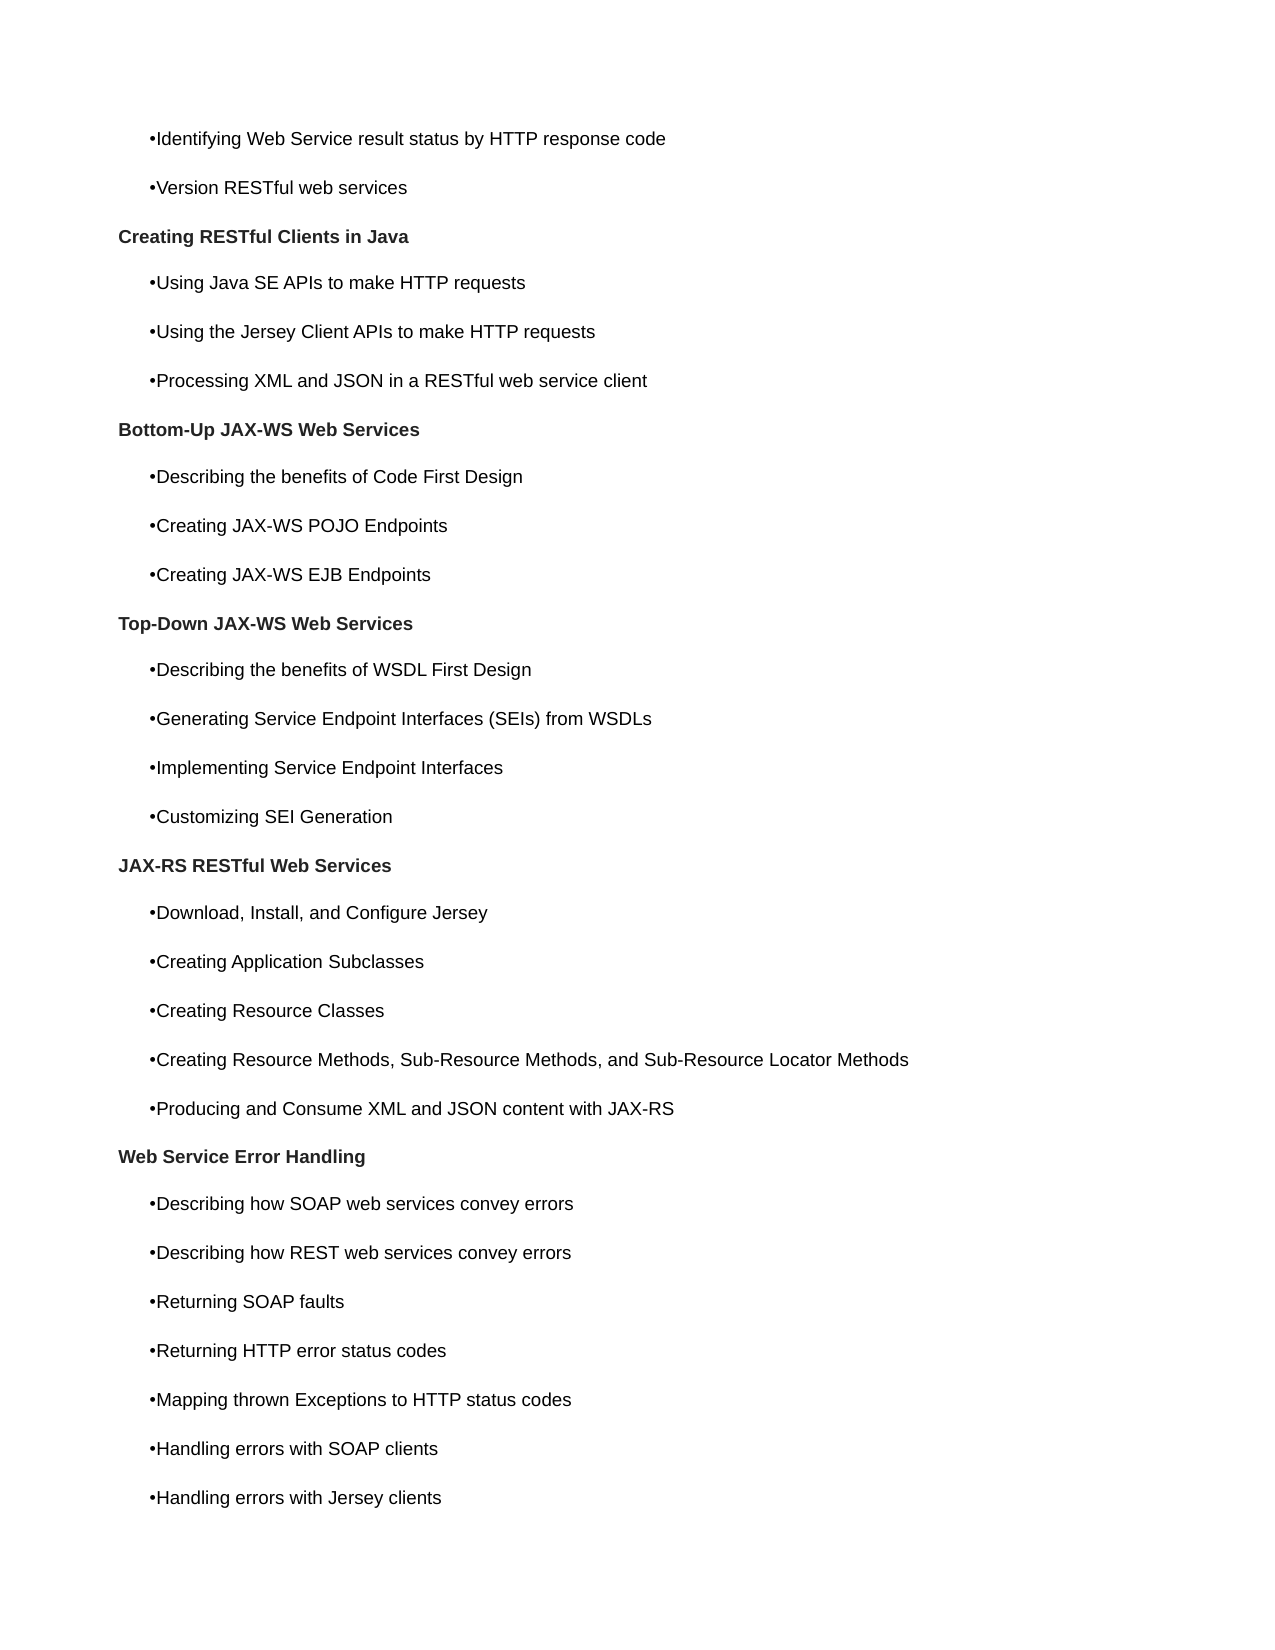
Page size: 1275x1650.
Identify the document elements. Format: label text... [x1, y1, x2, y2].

list Version RESTful web services [118, 167, 1157, 198]
list Describing how SOAP web services convey errors [118, 1183, 1157, 1214]
list Describing the benefits of WSDL First Design [118, 649, 1157, 681]
list Processing XML and JSON in a RESTful web service client [118, 361, 1157, 392]
list Identifying Web Service result status by HTTP response code [118, 118, 1157, 149]
list Using Java SE APIs to make HTTP requests [118, 263, 1157, 294]
list Creating Application Subclasses [118, 941, 1157, 972]
list Creating Resource Classes [118, 990, 1157, 1021]
list Customizing SEI Generation [118, 796, 1157, 828]
subtitle Top-Down JAX-WS Web Services [118, 612, 1157, 634]
list Describing how REST web services convey errors [118, 1232, 1157, 1263]
subtitle Creating RESTful Clients in Java [118, 225, 1157, 247]
subtitle Bottom-Up JAX-WS Web Services [118, 419, 1157, 440]
list Mapping thrown Exceptions to HTTP status codes [118, 1379, 1157, 1410]
list Implementing Service Endpoint Interfaces [118, 747, 1157, 779]
list Creating JAX-WS EJB Endpoints [118, 554, 1157, 585]
list Describing the benefits of Code First Design [118, 456, 1157, 487]
list Using the Jersey Client APIs to make HTTP requests [118, 312, 1157, 343]
list Handling errors with SOAP clients [118, 1428, 1157, 1459]
subtitle Web Service Error Handling [118, 1146, 1157, 1168]
list Download, Install, and Configure Jersey [118, 892, 1157, 923]
list Producing and Consume XML and JSON content with JAX-RS [118, 1088, 1157, 1119]
list Returning HTTP error status codes [118, 1330, 1157, 1361]
subtitle JAX-RS RESTful Web Services [118, 855, 1157, 876]
list Generating Service Endpoint Interfaces (SEIs) from WSDLs [118, 698, 1157, 730]
list Returning SOAP faults [118, 1281, 1157, 1312]
list Creating Resource Methods, Sub-Resource Methods, and Sub-Resource Locator Methods [118, 1039, 1157, 1070]
list Creating JAX-WS POJO Endpoints [118, 505, 1157, 536]
list Handling errors with Jersey clients [118, 1477, 1157, 1508]
